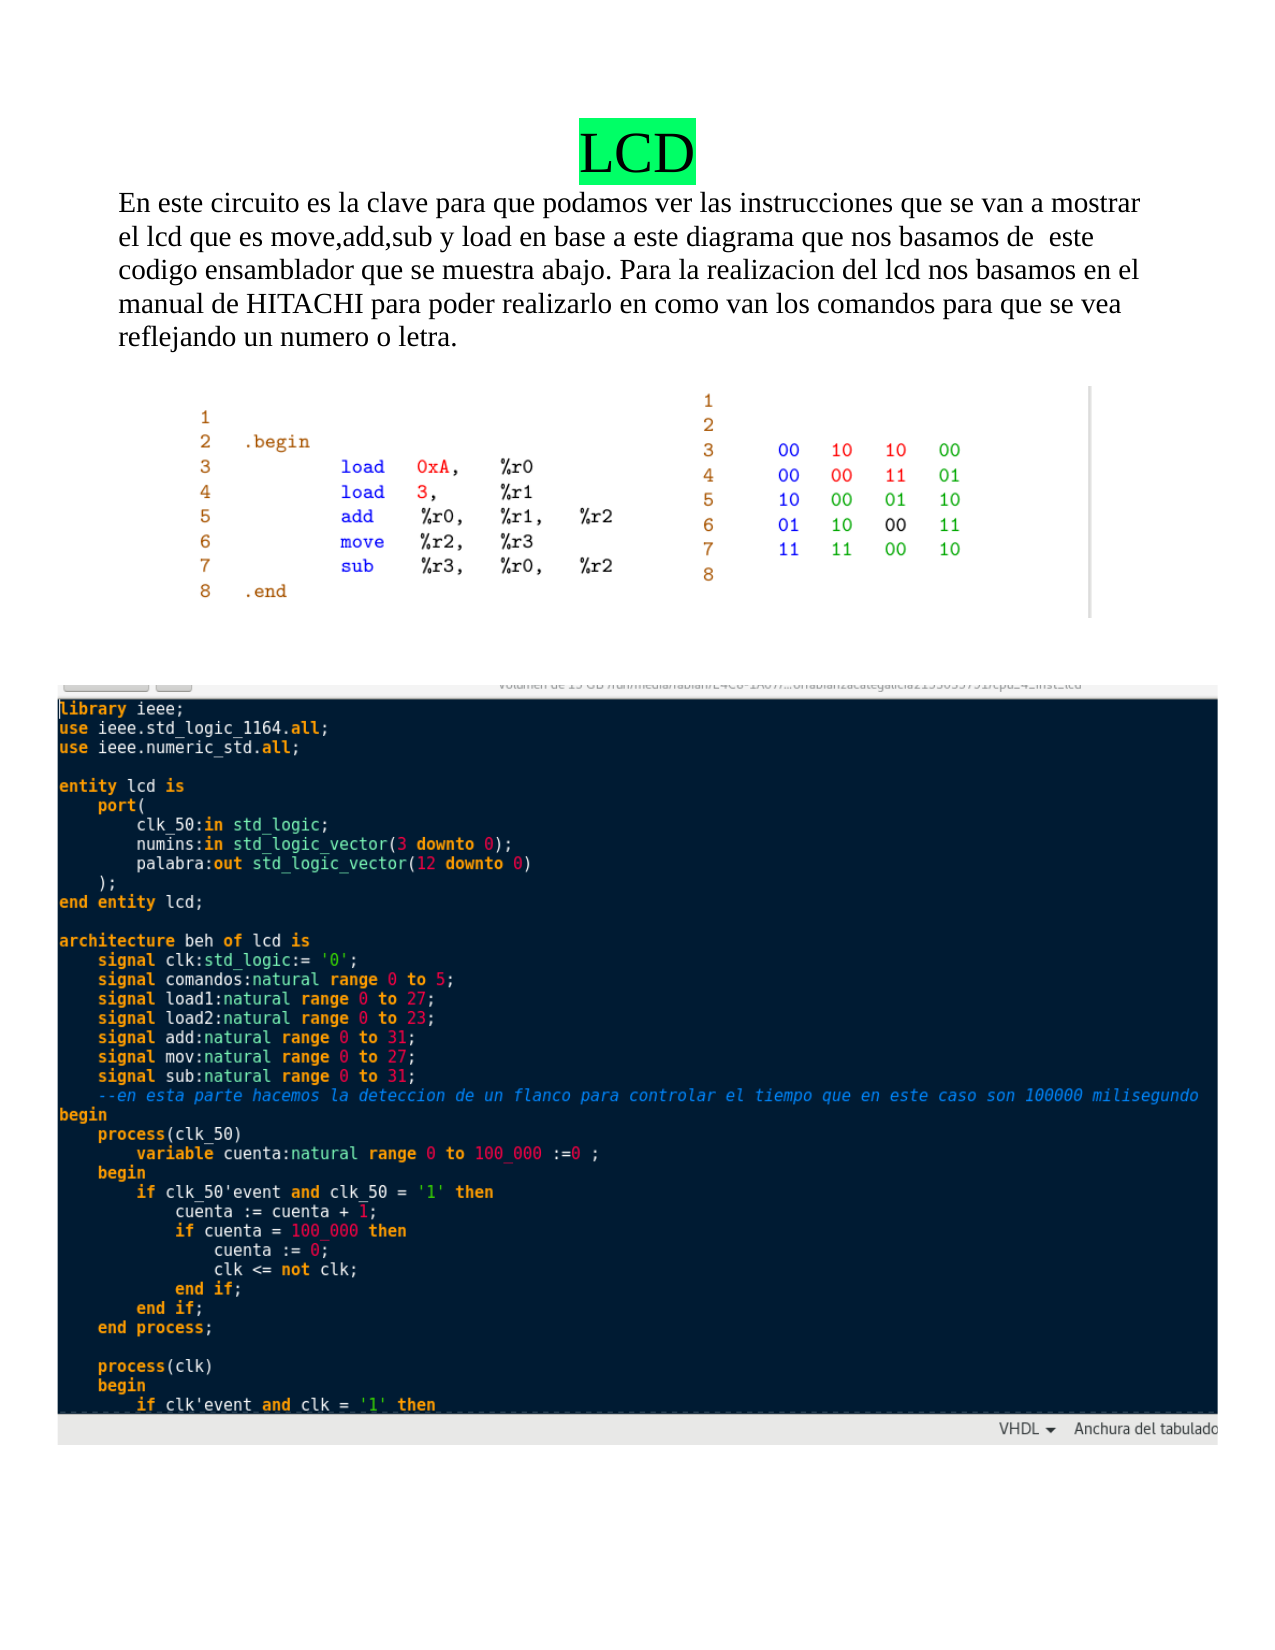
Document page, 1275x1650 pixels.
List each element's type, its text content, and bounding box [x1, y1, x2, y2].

picture [57, 685, 1218, 1445]
text En este circuito es la clave para que podamos ver las instrucciones que se van a mostrar el lcd que es move,add,sub y load en base a este diagrama que nos basamos de este codigo ensamblador que se muestra abajo. Para la realizacion del lcd nos basamos en el manual de HITACHI para poder realizarlo en como van los comandos para que se vea reflejando un numero o letra. [118, 185, 1157, 353]
text LCD [118, 118, 1157, 185]
picture [183, 386, 1092, 618]
